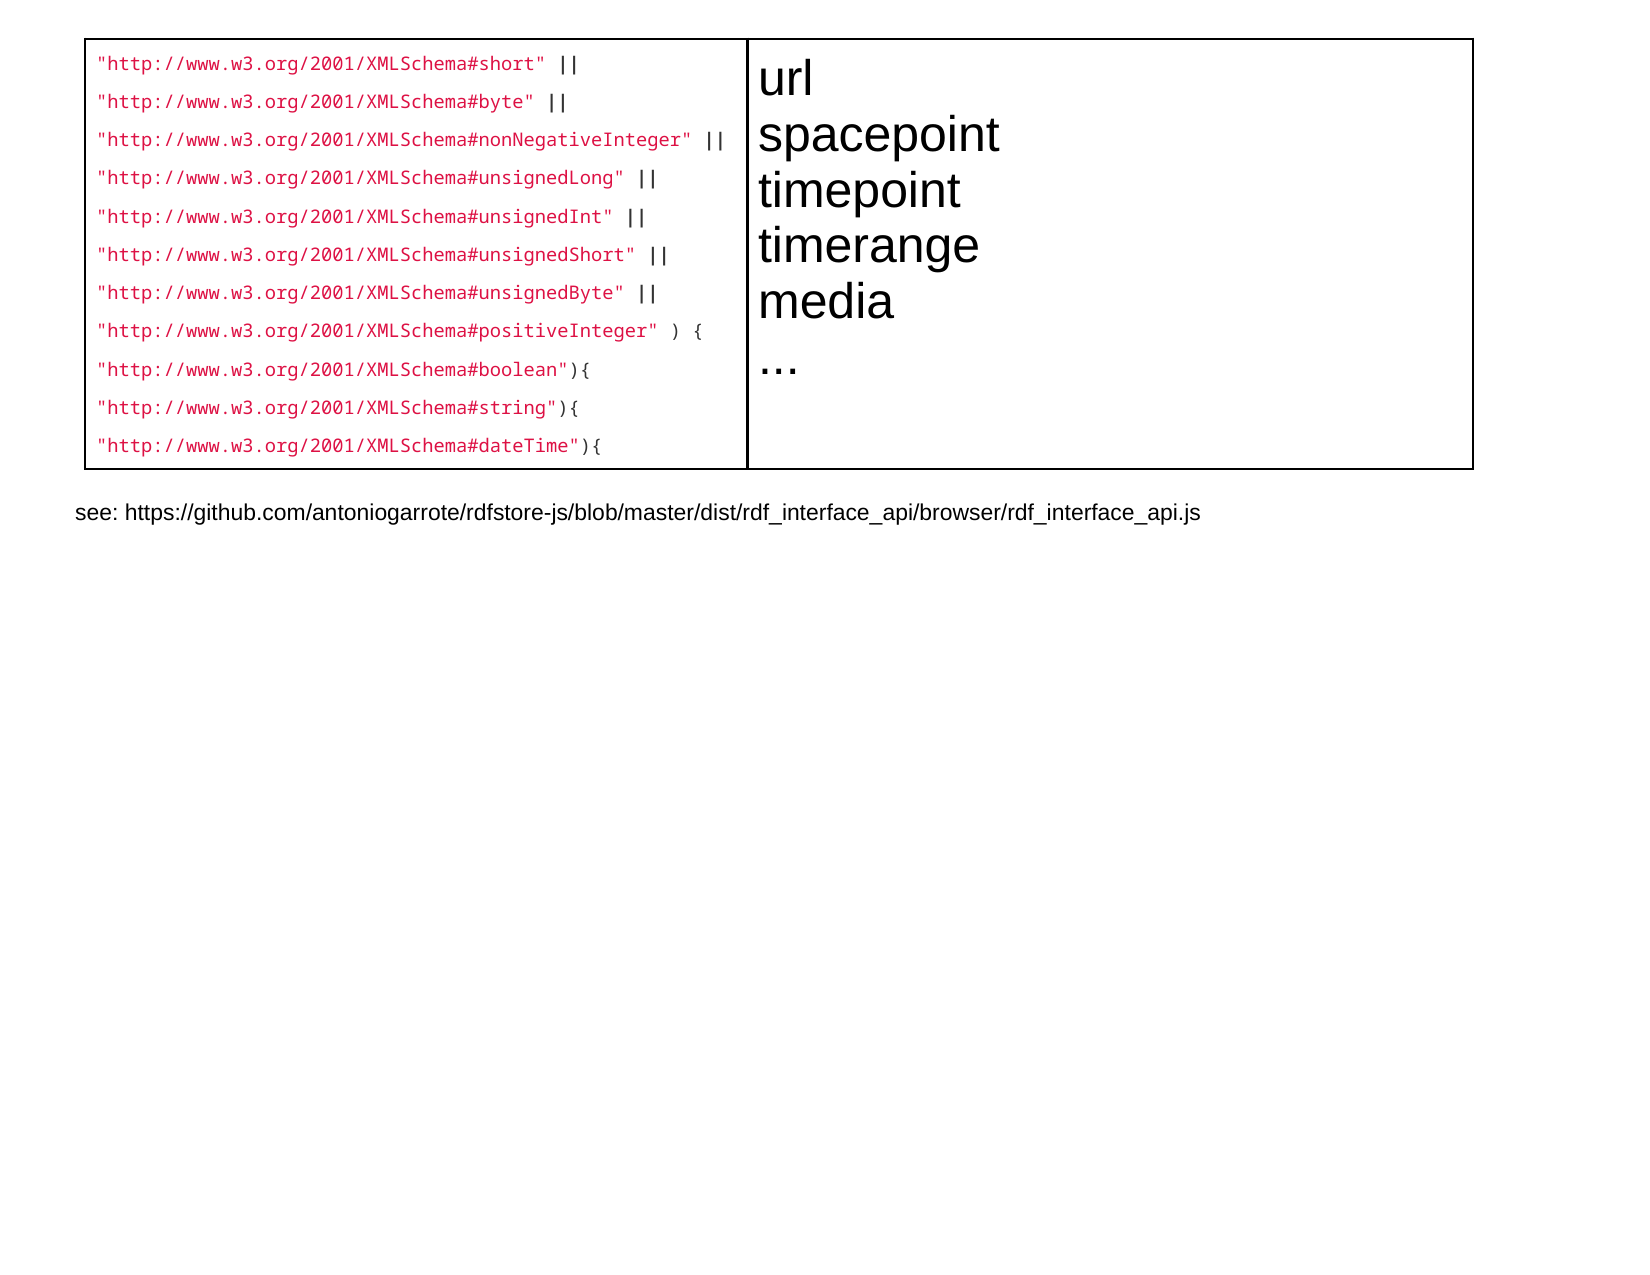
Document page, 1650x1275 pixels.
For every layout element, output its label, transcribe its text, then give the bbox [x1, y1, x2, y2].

table_cell url spacepoint timepoint timerange media ... [749, 40, 1472, 468]
table_cell "http://www.w3.org/2001/XMLSchema#short" || "http://www.w3.org/2001/XMLSchema#byte" || "http://www.w3.org/2001/XMLSchema#nonNegativeInteger" || "http://www.w3.org/2001/XMLSchema#unsignedLong" || "http://www.w3.org/2001/XMLSchema#unsignedInt" || "http://www.w3.org/2001/XMLSchema#unsignedShort" || "http://www.w3.org/2001/XMLSchema#unsignedByte" || "http://www.w3.org/2001/XMLSchema#positiveInteger" ) { "http://www.w3.org/2001/XMLSchema#boolean"){ "http://www.w3.org/2001/XMLSchema#string"){ "http://www.w3.org/2001/XMLSchema#dateTime"){ [86, 40, 746, 468]
text see: https://github.com/antoniogarrote/rdfstore-js/blob/master/dist/rdf_interface_api/browser/rdf_interface_api.js [75, 500, 1462, 525]
